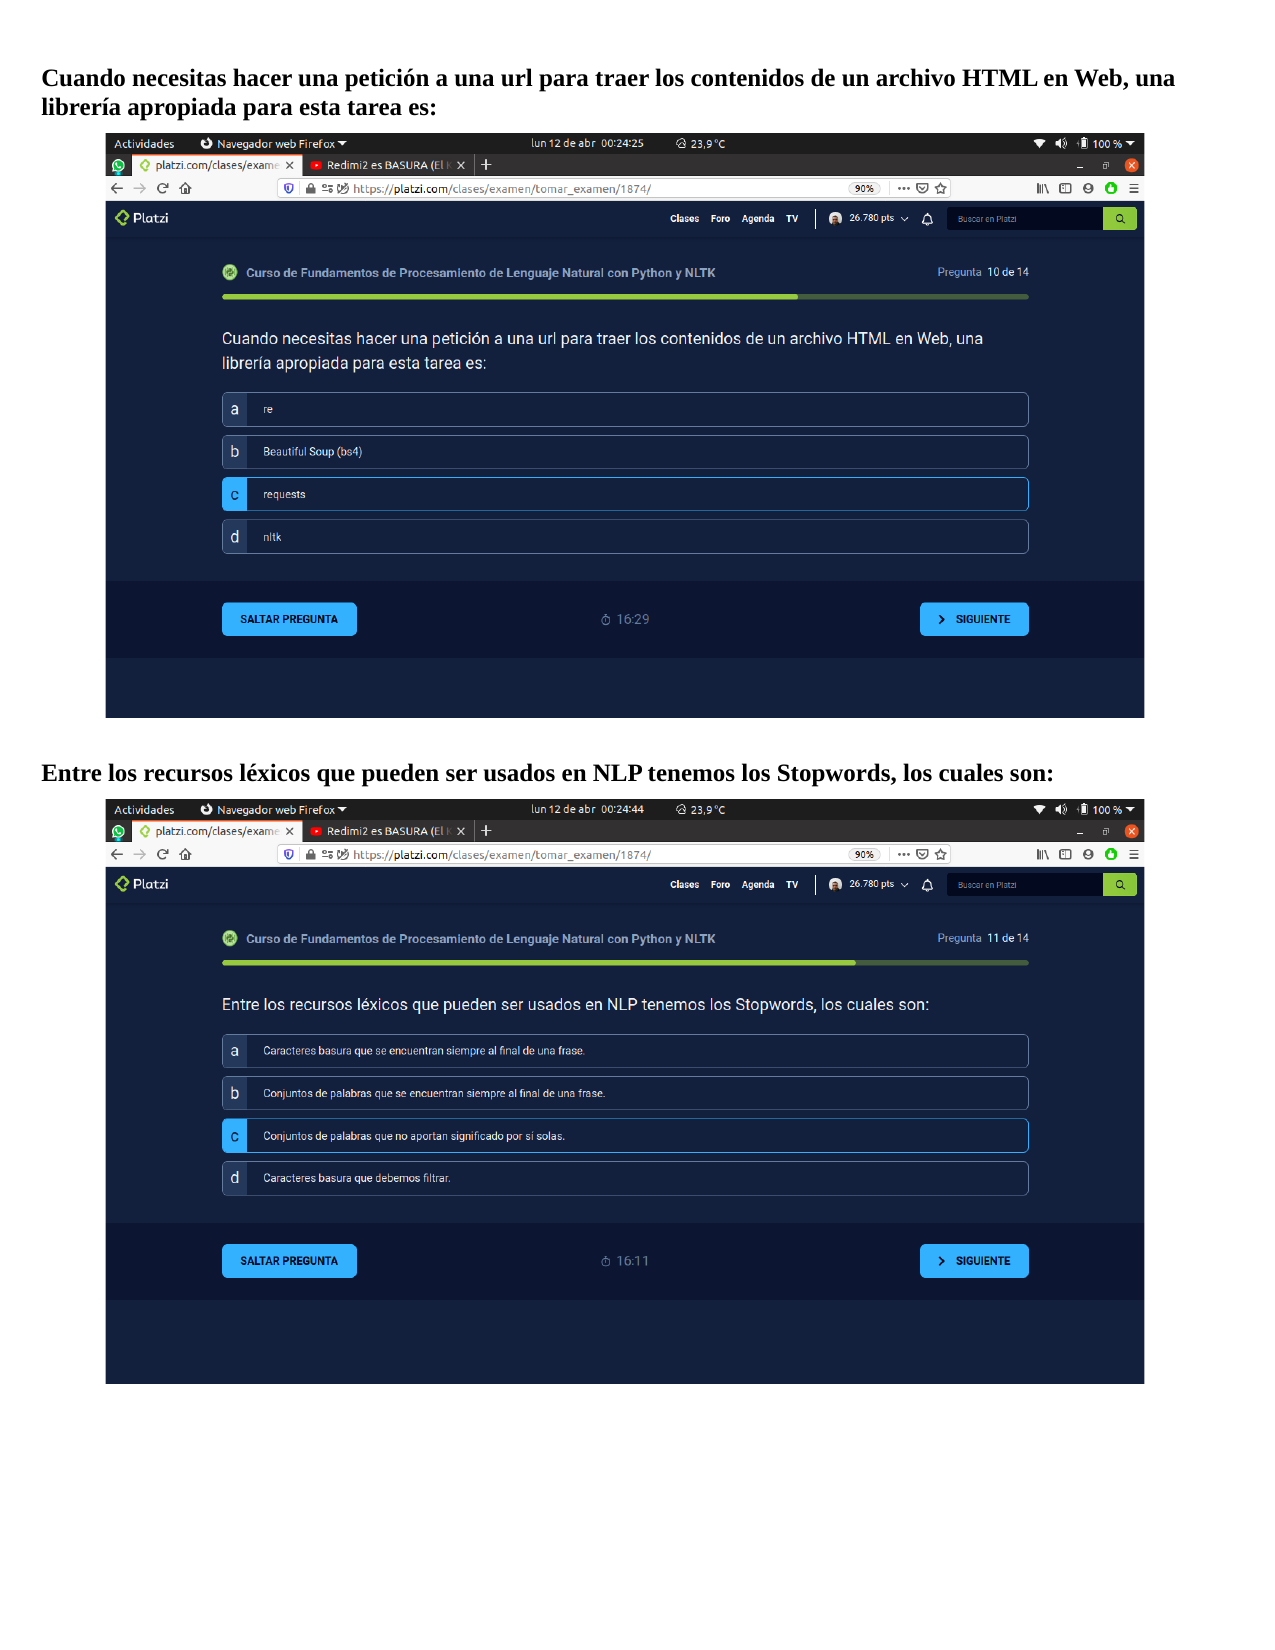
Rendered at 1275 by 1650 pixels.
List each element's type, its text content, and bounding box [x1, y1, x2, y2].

subtitle Cuando necesitas hacer una petición a una url para traer los contenidos de un archivo HTML en Web, una librería apropiada para esta tarea es: [41, 63, 1209, 121]
picture [105, 133, 1145, 718]
subtitle Entre los recursos léxicos que pueden ser usados en NLP tenemos los Stopwords, los cuales son: [41, 758, 1209, 787]
picture [105, 799, 1145, 1384]
